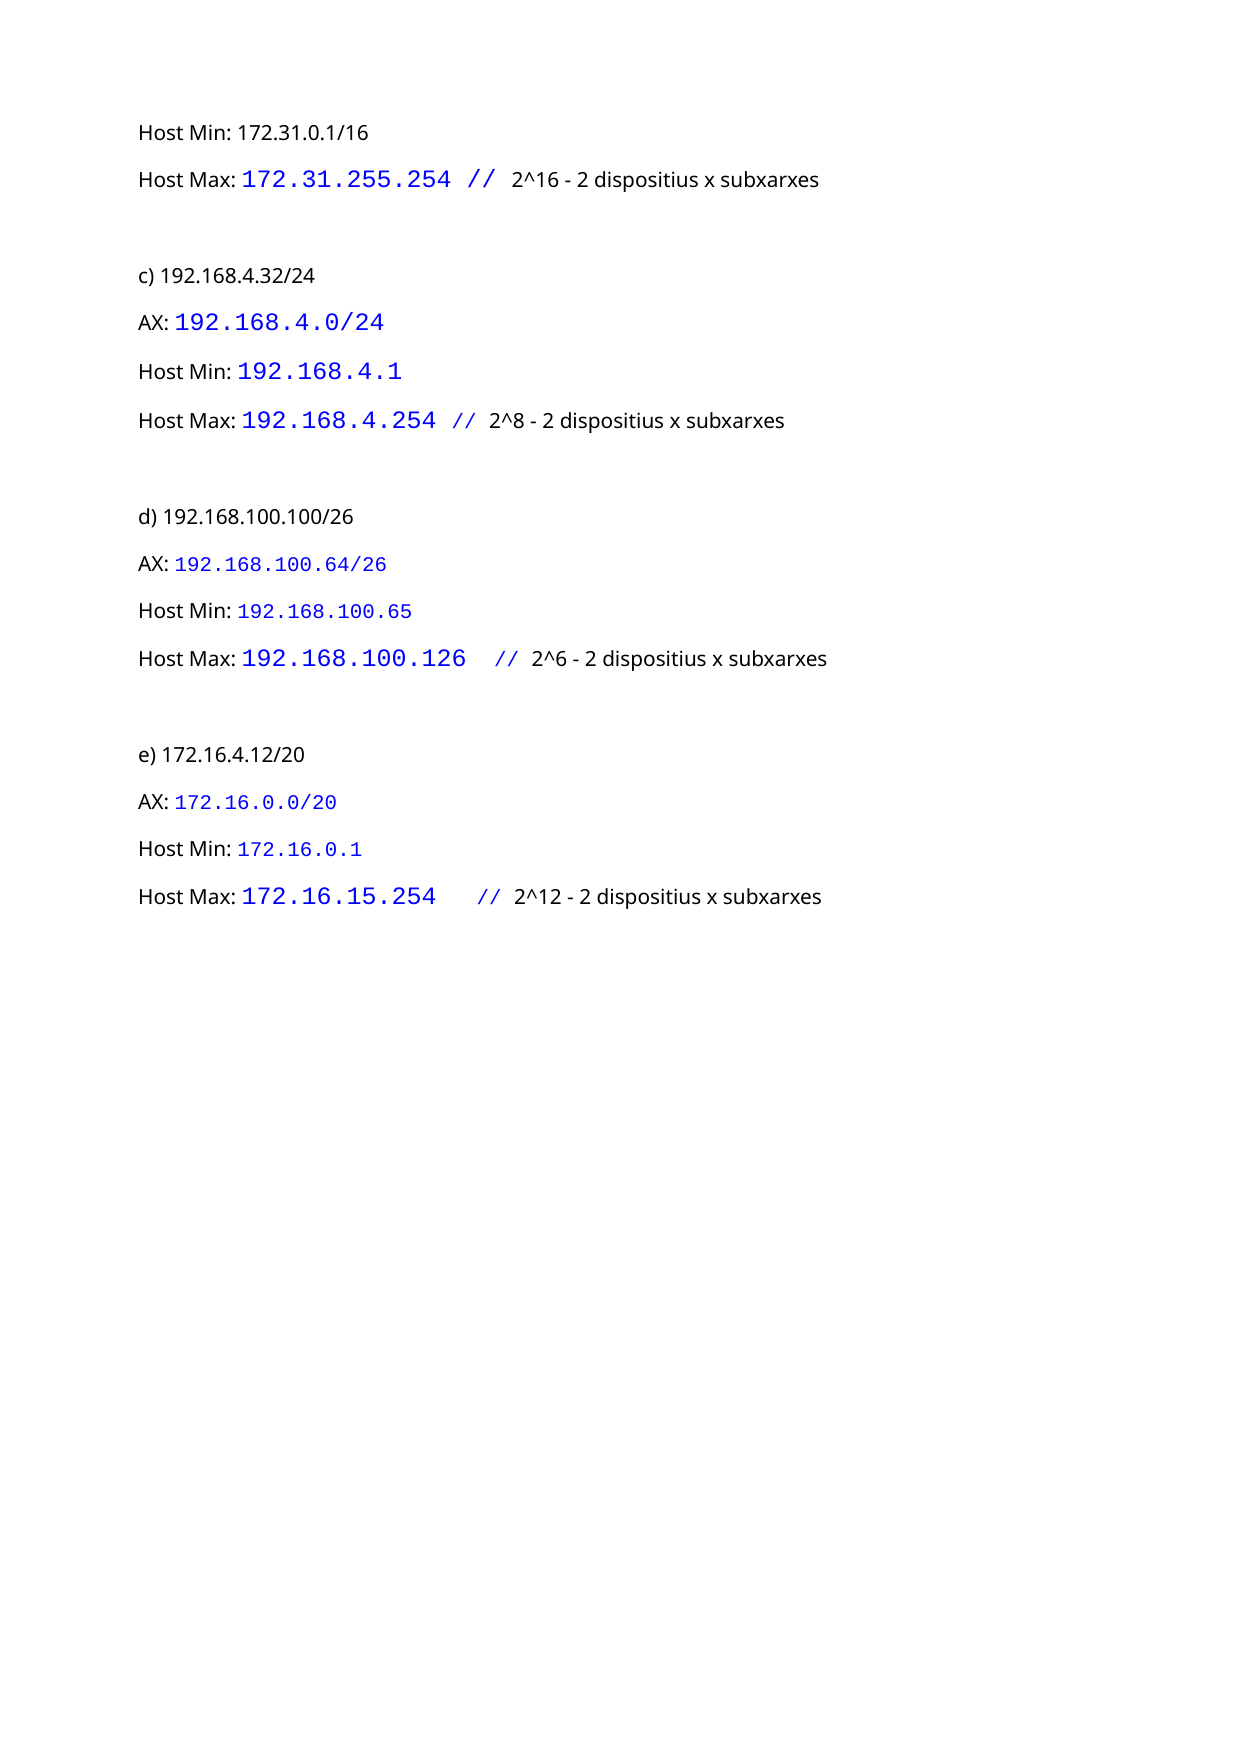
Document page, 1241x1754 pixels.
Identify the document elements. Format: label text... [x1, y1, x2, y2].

table_header Host Min: 172.31.0.1/16 Host Max: 172.31.255.254 // 2^16 - 2 dispositius x subxarxes c) 192.168.4.32/24 AX: 192.168.4.0/24 Host Min: 192.168.4.1 Host Max: 192.168.4.254 // 2^8 - 2 dispositius x subxarxes d) 192.168.100.100/26 AX: 192.168.100.64/26 Host Min: 192.168.100.65 Host Max: 192.168.100.126 // 2^6 - 2 dispositius x subxarxes e) 172.16.4.12/20 AX: 172.16.0.0/20 Host Min: 172.16.0.1 Host Max: 172.16.15.254 // 2^12 - 2 dispositius x subxarxes [138, 118, 1122, 977]
